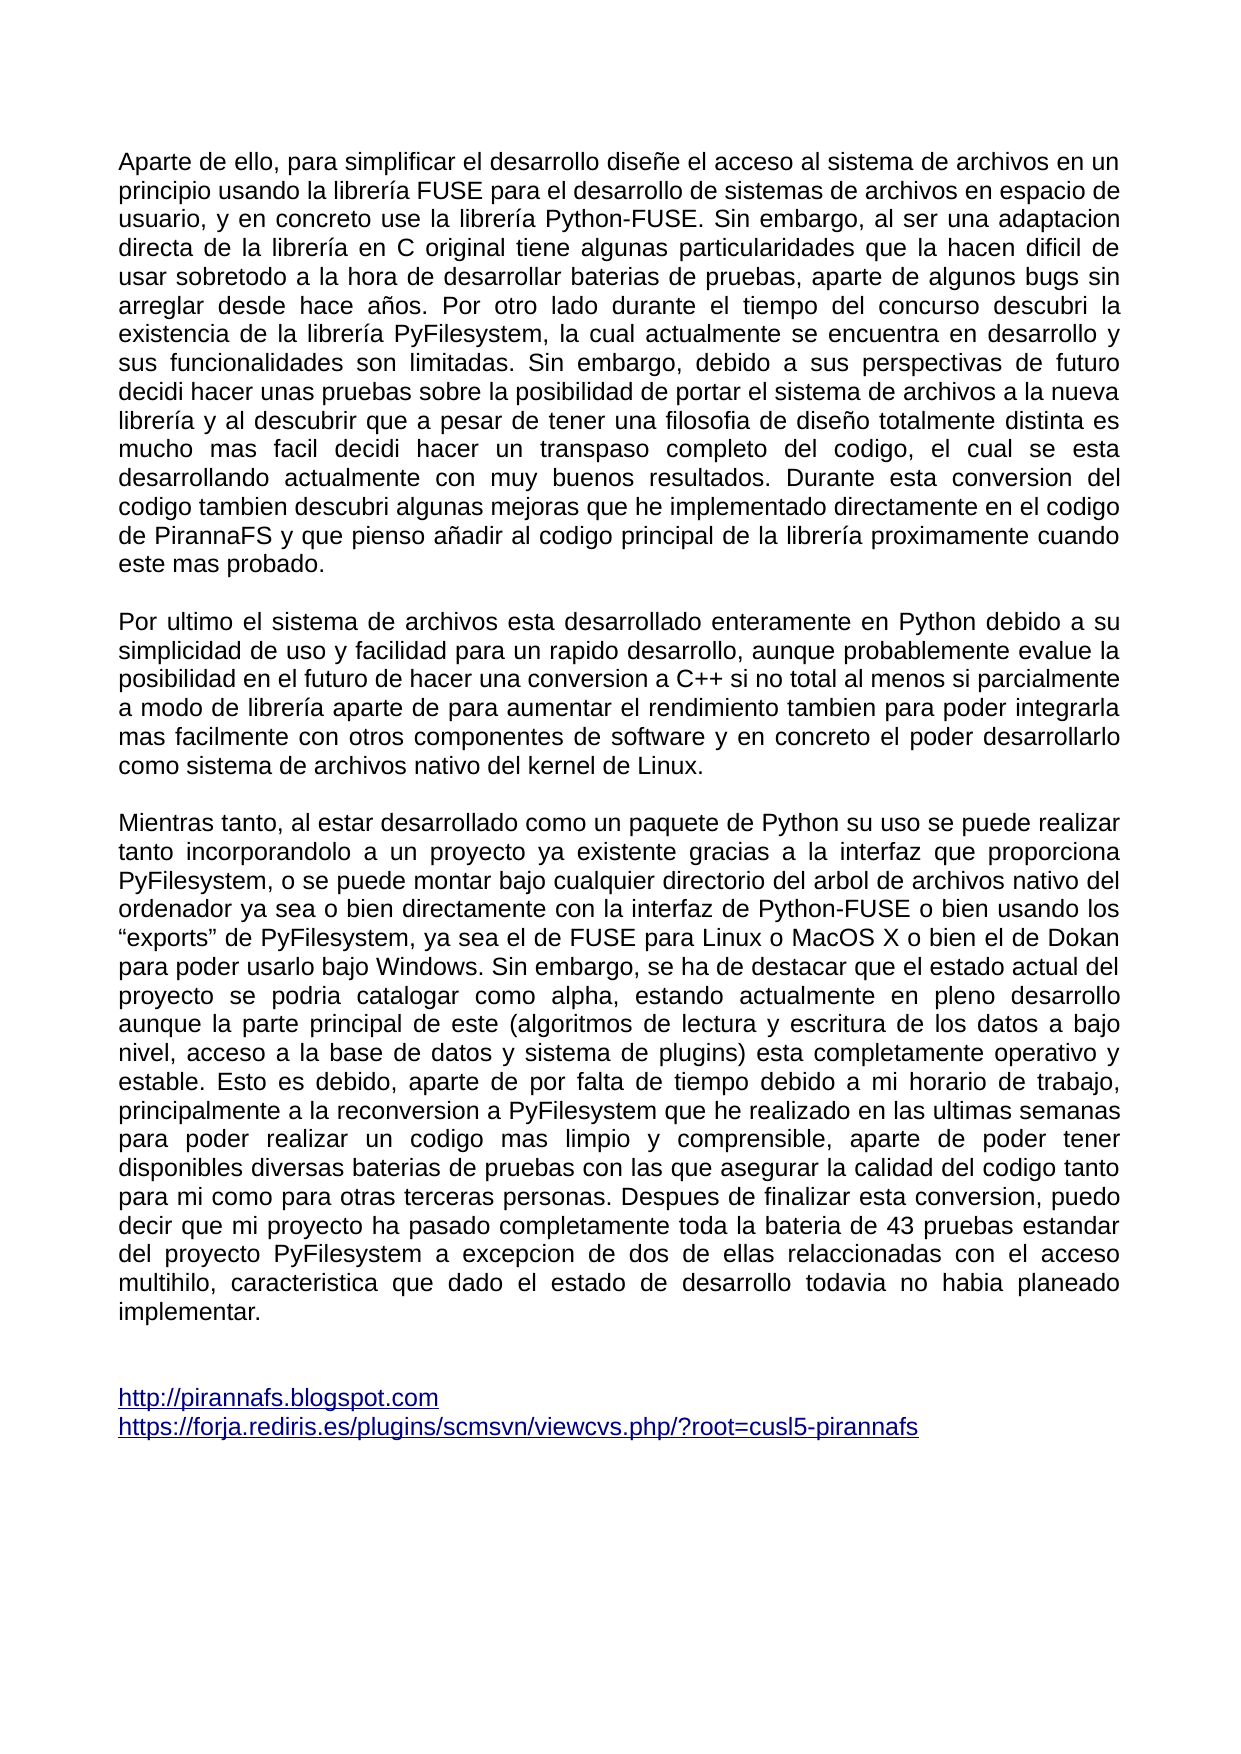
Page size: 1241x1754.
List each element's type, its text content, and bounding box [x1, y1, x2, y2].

text Mientras tanto, al estar desarrollado como un paquete de Python su uso se puede realizar tanto incorporandolo a un proyecto ya existente gracias a la interfaz que proporciona PyFilesystem, o se puede montar bajo cualquier directorio del arbol de archivos nativo del ordenador ya sea o bien directamente con la interfaz de Python-FUSE o bien usando los “exports” de PyFilesystem, ya sea el de FUSE para Linux o MacOS X o bien el de Dokan para poder usarlo bajo Windows. Sin embargo, se ha de destacar que el estado actual del proyecto se podria catalogar como alpha, estando actualmente en pleno desarrollo aunque la parte principal de este (algoritmos de lectura y escritura de los datos a bajo nivel, acceso a la base de datos y sistema de plugins) esta completamente operativo y estable. Esto es debido, aparte de por falta de tiempo debido a mi horario de trabajo, principalmente a la reconversion a PyFilesystem que he realizado en las ultimas semanas para poder realizar un codigo mas limpio y comprensible, aparte de poder tener disponibles diversas baterias de pruebas con las que asegurar la calidad del codigo tanto para mi como para otras terceras personas. Despues de finalizar esta conversion, puedo decir que mi proyecto ha pasado completamente toda la bateria de 43 pruebas estandar del proyecto PyFilesystem a excepcion de dos de ellas relaccionadas con el acceso multihilo, caracteristica que dado el estado de desarrollo todavia no habia planeado implementar. [118, 808, 1122, 1326]
text Aparte de ello, para simplificar el desarrollo diseñe el acceso al sistema de archivos en un principio usando la librería FUSE para el desarrollo de sistemas de archivos en espacio de usuario, y en concreto use la librería Python-FUSE. Sin embargo, al ser una adaptacion directa de la librería en C original tiene algunas particularidades que la hacen dificil de usar sobretodo a la hora de desarrollar baterias de pruebas, aparte de algunos bugs sin arreglar desde hace años. Por otro lado durante el tiempo del concurso descubri la existencia de la librería PyFilesystem, la cual actualmente se encuentra en desarrollo y sus funcionalidades son limitadas. Sin embargo, debido a sus perspectivas de futuro decidi hacer unas pruebas sobre la posibilidad de portar el sistema de archivos a la nueva librería y al descubrir que a pesar de tener una filosofia de diseño totalmente distinta es mucho mas facil decidi hacer un transpaso completo del codigo, el cual se esta desarrollando actualmente con muy buenos resultados. Durante esta conversion del codigo tambien descubri algunas mejoras que he implementado directamente en el codigo de PirannaFS y que pienso añadir al codigo principal de la librería proximamente cuando este mas probado. [118, 147, 1122, 578]
text Por ultimo el sistema de archivos esta desarrollado enteramente en Python debido a su simplicidad de uso y facilidad para un rapido desarrollo, aunque probablemente evalue la posibilidad en el futuro de hacer una conversion a C++ si no total al menos si parcialmente a modo de librería aparte de para aumentar el rendimiento tambien para poder integrarla mas facilmente con otros componentes de software y en concreto el poder desarrollarlo como sistema de archivos nativo del kernel de Linux. [118, 607, 1122, 779]
text https://forja.rediris.es/plugins/scmsvn/viewcvs.php/?root=cusl5-pirannafs [118, 1412, 1122, 1441]
text http://pirannafs.blogspot.com [118, 1383, 1122, 1412]
